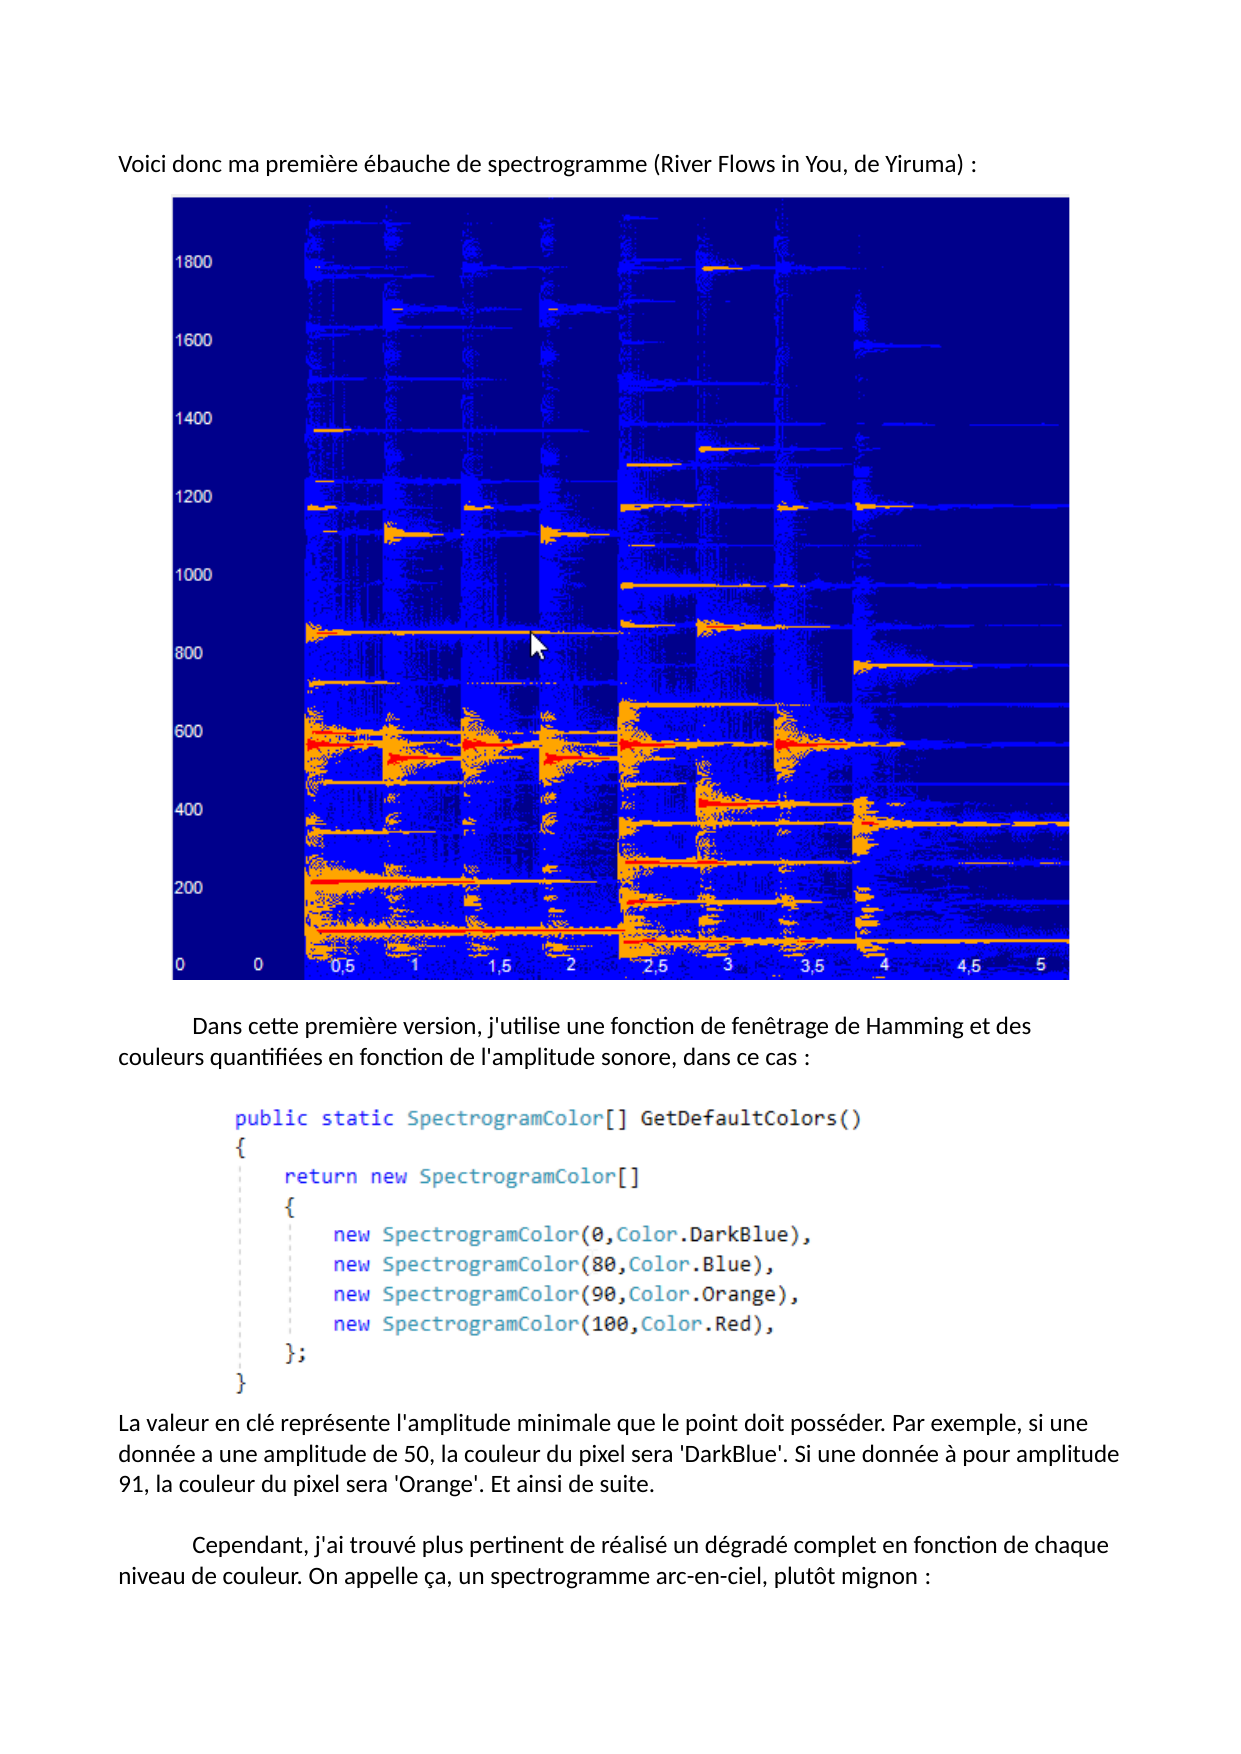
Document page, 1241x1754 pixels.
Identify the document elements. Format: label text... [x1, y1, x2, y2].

text Cependant, j'ai trouvé plus pertinent de réalisé un dégradé complet en fonction de chaque niveau de couleur. On appelle ça, un spectrogramme arc-en-ciel, plutôt mignon : [118, 1529, 1122, 1591]
text La valeur en clé représente l'amplitude minimale que le point doit posséder. Par exemple, si une donnée a une amplitude de 50, la couleur du pixel sera 'DarkBlue'. Si une donnée à pour amplitude 91, la couleur du pixel sera 'Orange'. Et ainsi de suite. [118, 1102, 1122, 1499]
text Voici donc ma première ébauche de spectrogramme (River Flows in You, de Yiruma) : [118, 149, 1122, 179]
text Dans cette première version, j'utilise une fonction de fenêtrage de Hamming et des couleurs quantifiées en fonction de l'amplitude sonore, dans ce cas : [118, 1011, 1122, 1072]
picture [171, 194, 1070, 980]
picture [227, 1105, 891, 1408]
